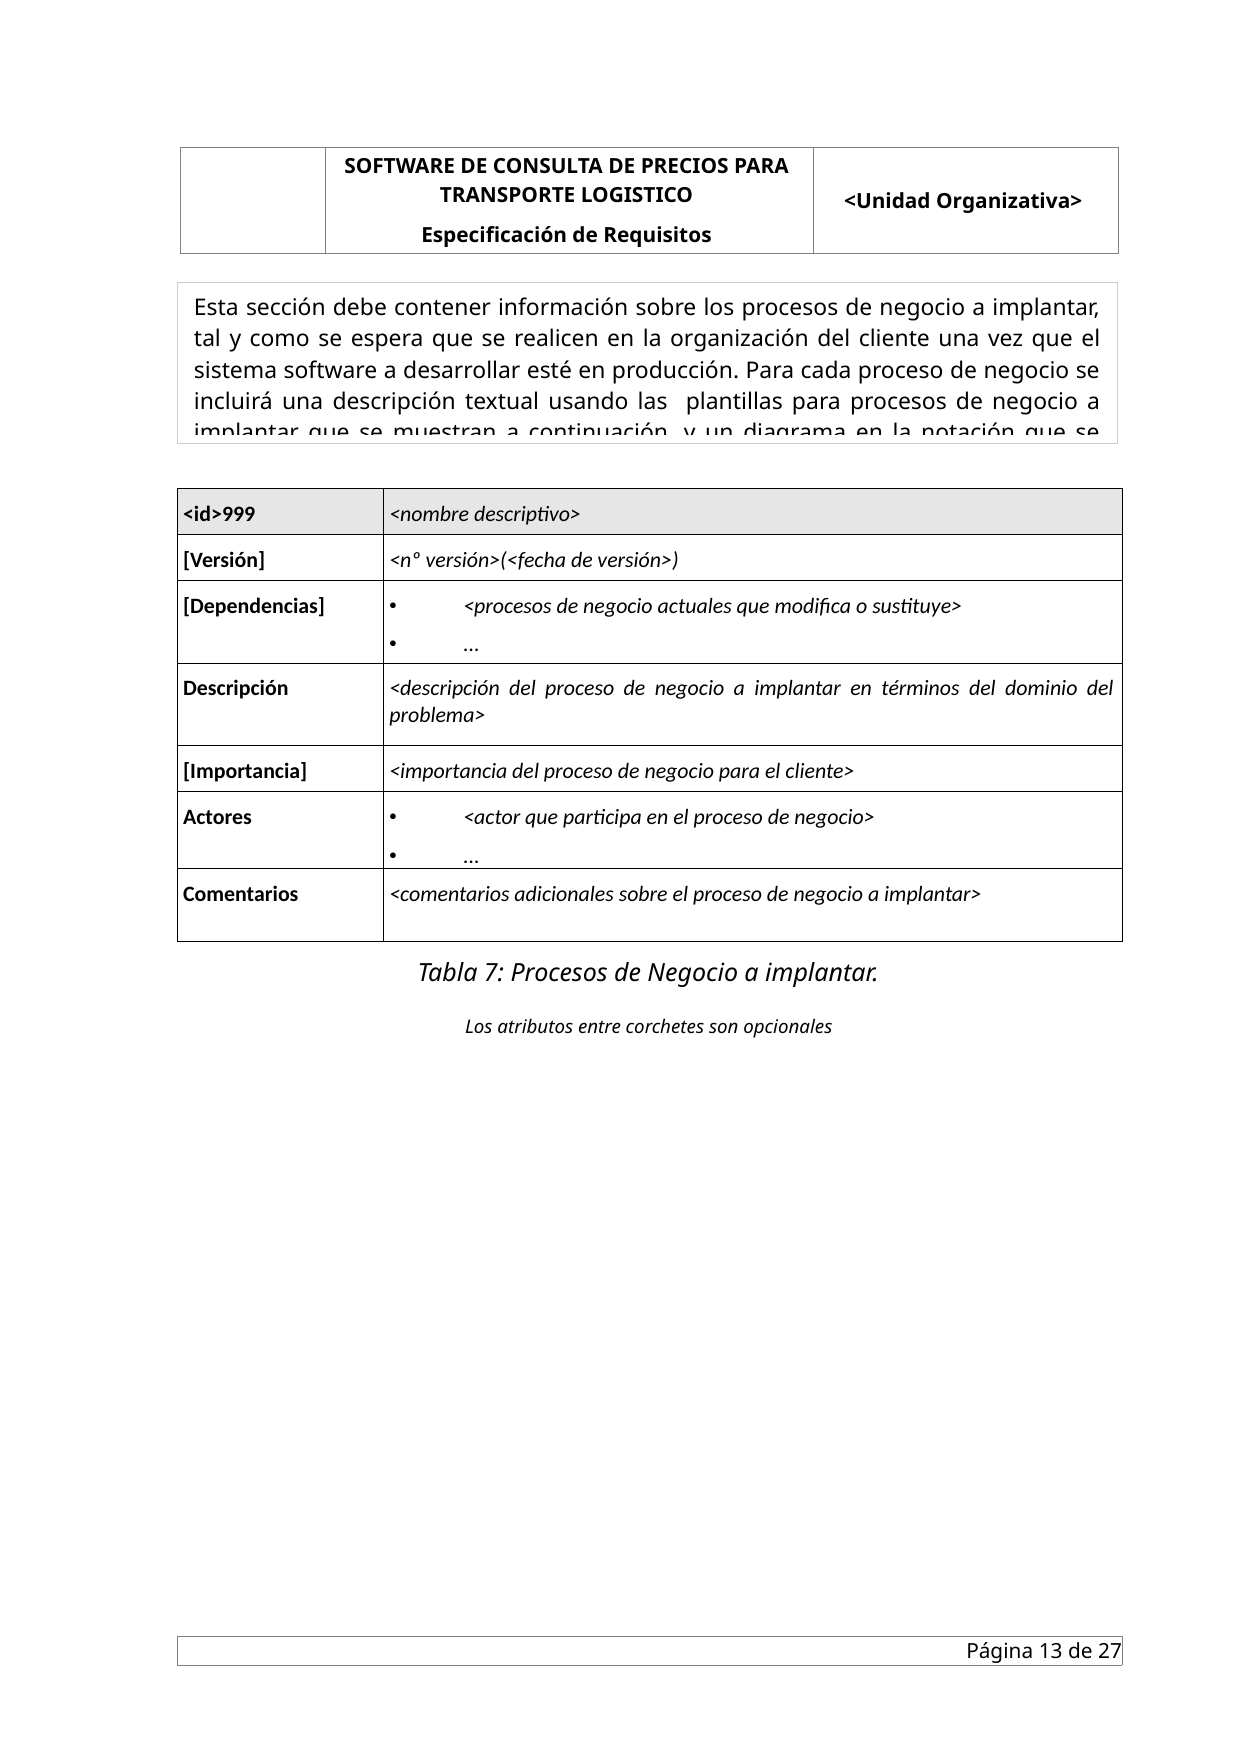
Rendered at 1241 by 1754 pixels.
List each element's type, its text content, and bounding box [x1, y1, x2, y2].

table_cell <actor que participa en el proceso de negocio> ... [384, 792, 1122, 868]
table_cell <descripción del proceso de negocio a implantar en términos del dominio del problema> [384, 664, 1122, 745]
table_cell Actores [178, 792, 383, 868]
table_cell <procesos de negocio actuales que modifica o sustituye> ... [384, 581, 1122, 662]
table_header <nombre descriptivo> [384, 489, 1122, 534]
table_cell [Versión] [178, 535, 383, 580]
table_cell [Dependencias] [178, 581, 383, 662]
table_cell <importancia del proceso de negocio para el cliente> [384, 746, 1122, 791]
table_cell Comentarios [178, 869, 383, 941]
table_cell <comentarios adicionales sobre el proceso de negocio a implantar> [384, 869, 1122, 941]
table_header <id>999 [178, 489, 383, 534]
table_cell Descripción [178, 664, 383, 745]
text Tabla 7: Procesos de Negocio a implantar. [177, 954, 1122, 988]
text Esta sección debe contener información sobre los procesos de negocio a implantar, tal y como se espera que se realicen en la organización del cliente una vez que el sistema software a desarrollar esté en producción. Para cada proceso de negocio se incluirá una descripción textual usando las plantillas para procesos de negocio a implantar que se muestran a continuación, y un diagrama en la notación que se considere oportuna, por ejemplo diagramas BPMN o diagramas de actividad UML. [194, 291, 1101, 435]
table_cell <nº versión>(<fecha de versión>) [384, 535, 1122, 580]
table_cell [Importancia] [178, 746, 383, 791]
text Los atributos entre corchetes son opcionales [177, 1013, 1122, 1039]
